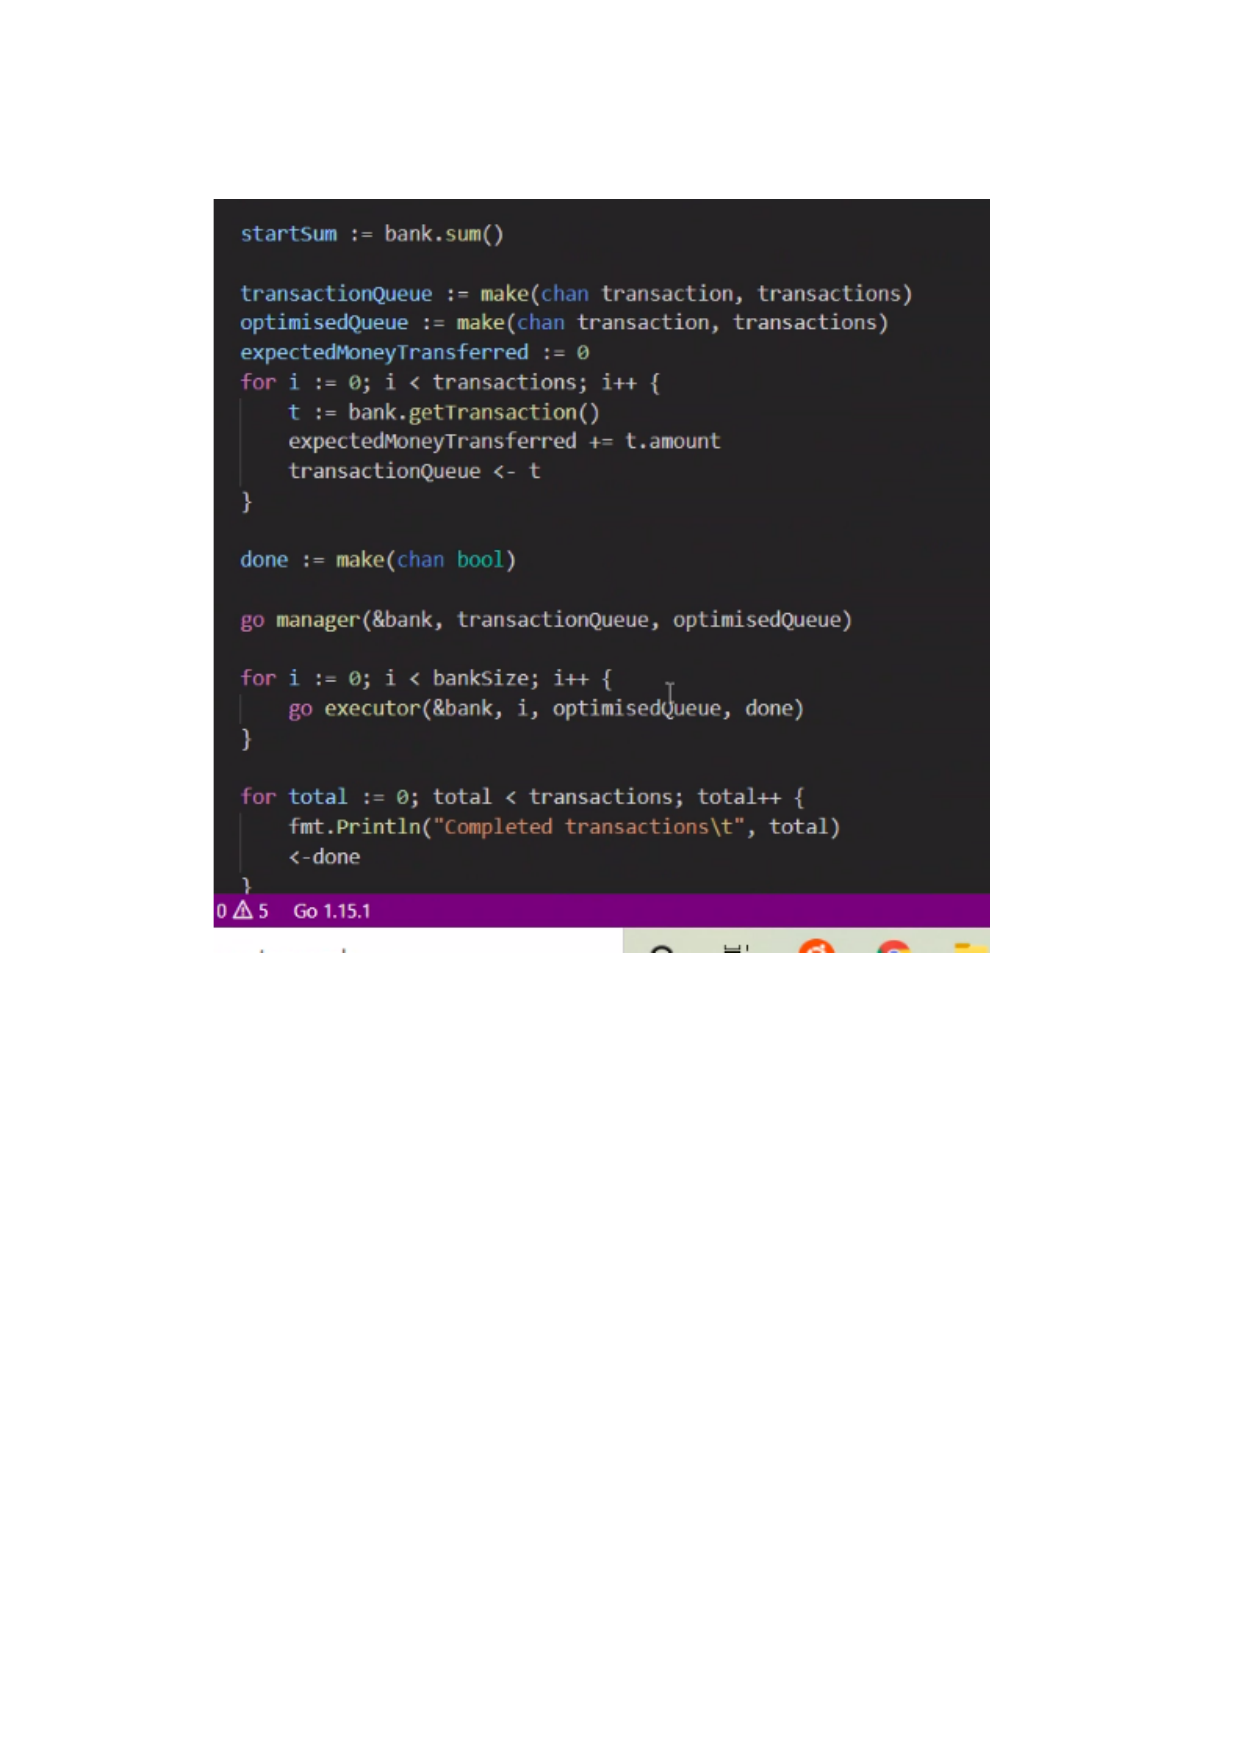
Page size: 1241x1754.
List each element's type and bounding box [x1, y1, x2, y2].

picture [213, 199, 990, 953]
